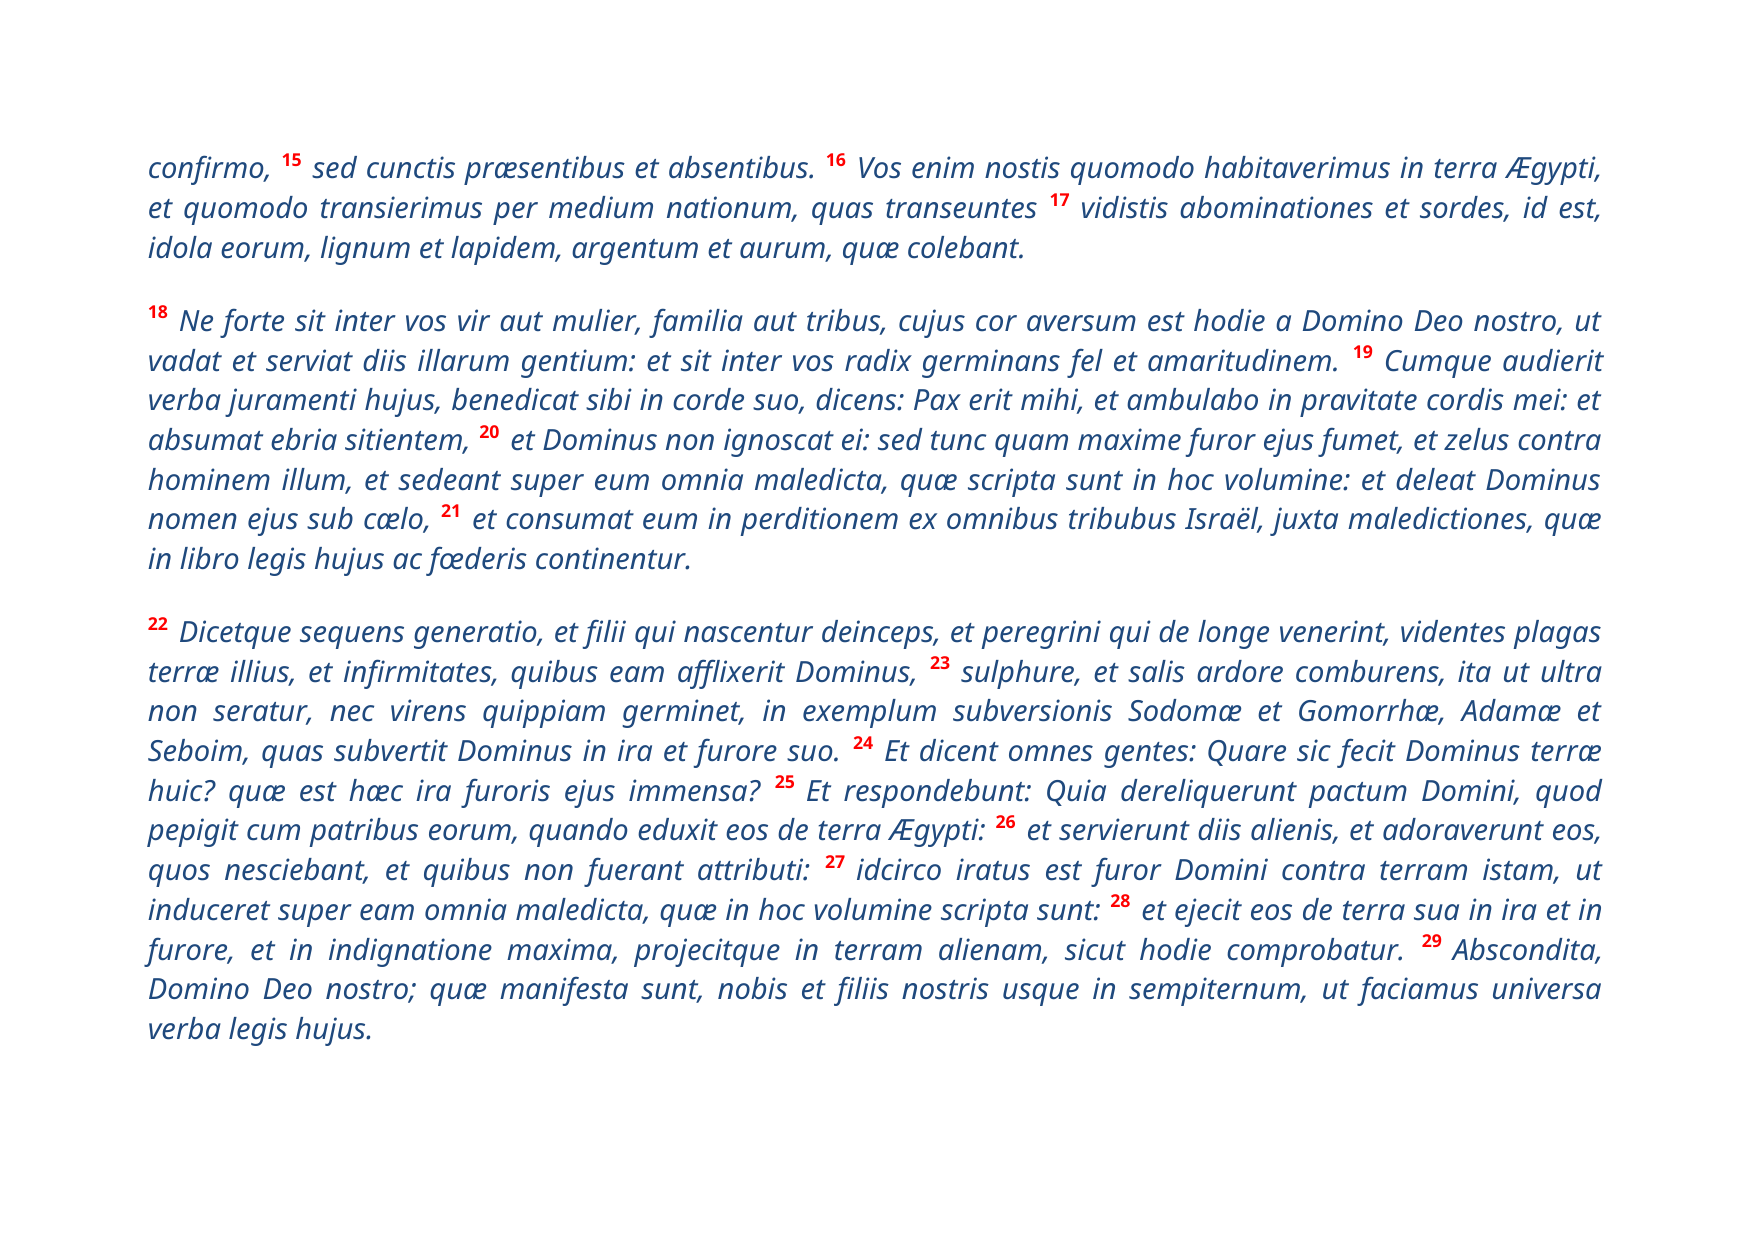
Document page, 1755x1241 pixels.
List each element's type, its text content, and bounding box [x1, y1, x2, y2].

text 18 Ne forte sit inter vos vir aut mulier, familia aut tribus, cujus cor aversum est hodie a Domino Deo nostro, ut vadat et serviat diis illarum gentium: et sit inter vos radix germinans fel et amaritudinem. 19 Cumque audierit verba juramenti hujus, benedicat sibi in corde suo, dicens: Pax erit mihi, et ambulabo in pravitate cordis mei: et absumat ebria sitientem, 20 et Dominus non ignoscat ei: sed tunc quam maxime furor ejus fumet, et zelus contra hominem illum, et sedeant super eum omnia maledicta, quæ scripta sunt in hoc volumine: et deleat Dominus nomen ejus sub cælo, 21 et consumat eum in perditionem ex omnibus tribubus Israël, juxta maledictiones, quæ in libro legis hujus ac fœderis continentur. [148, 300, 1606, 578]
text 22 Dicetque sequens generatio, et filii qui nascentur deinceps, et peregrini qui de longe venerint, videntes plagas terræ illius, et infirmitates, quibus eam afflixerit Dominus, 23 sulphure, et salis ardore comburens, ita ut ultra non seratur, nec virens quippiam germinet, in exemplum subversionis Sodomæ et Gomorrhæ, Adamæ et Seboim, quas subvertit Dominus in ira et furore suo. 24 Et dicent omnes gentes: Quare sic fecit Dominus terræ huic? quæ est hæc ira furoris ejus immensa? 25 Et respondebunt: Quia dereliquerunt pactum Domini, quod pepigit cum patribus eorum, quando eduxit eos de terra Ægypti: 26 et servierunt diis alienis, et adoraverunt eos, quos nesciebant, et quibus non fuerant attributi: 27 idcirco iratus est furor Domini contra terram istam, ut induceret super eam omnia maledicta, quæ in hoc volumine scripta sunt: 28 et ejecit eos de terra sua in ira et in furore, et in indignatione maxima, projecitque in terram alienam, sicut hodie comprobatur. 29 Abscondita, Domino Deo nostro; quæ manifesta sunt, nobis et filiis nostris usque in sempiternum, ut faciamus universa verba legis hujus. [148, 611, 1606, 1048]
text confirmo, 15 sed cunctis præsentibus et absentibus. 16 Vos enim nostis quomodo habitaverimus in terra Ægypti, et quomodo transierimus per medium nationum, quas transeuntes 17 vidistis abominationes et sordes, id est, idola eorum, lignum et lapidem, argentum et aurum, quæ colebant. [148, 148, 1606, 267]
